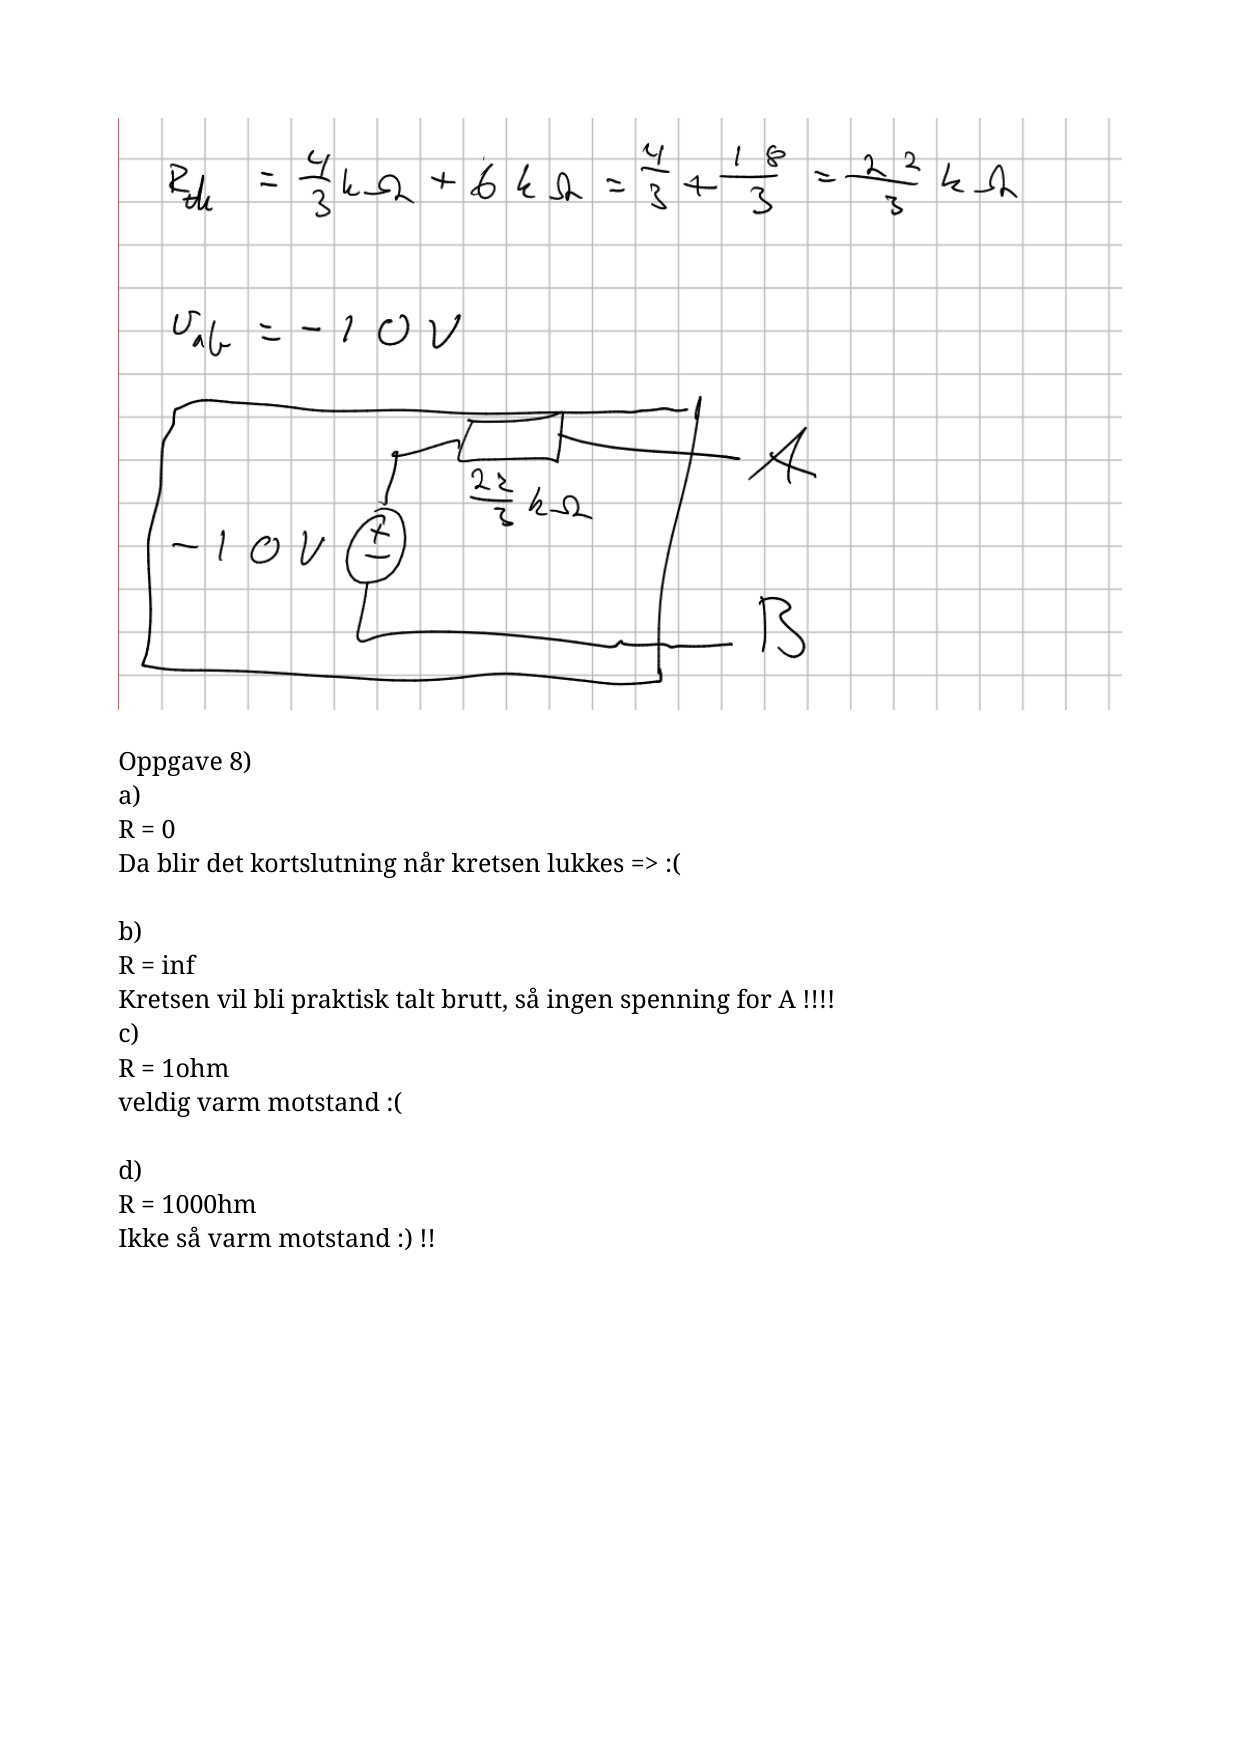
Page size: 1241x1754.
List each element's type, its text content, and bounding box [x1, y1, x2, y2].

text Da blir det kortslutning når kretsen lukkes => :( [118, 846, 1122, 880]
text veldig varm motstand :( [118, 1084, 1122, 1118]
text b) [118, 914, 1122, 948]
text Oppgave 8) [118, 744, 1122, 778]
text Ikke så varm motstand :) !! [118, 1221, 1122, 1254]
text c) [118, 1016, 1122, 1050]
text R = inf [118, 948, 1122, 982]
text d) [118, 1152, 1122, 1186]
text R = 0 [118, 812, 1122, 846]
text a) [118, 778, 1122, 812]
text R = 1ohm [118, 1050, 1122, 1084]
picture [118, 118, 1123, 710]
text R = 1000hm [118, 1186, 1122, 1221]
text Kretsen vil bli praktisk talt brutt, så ingen spenning for A !!!! [118, 982, 1122, 1016]
